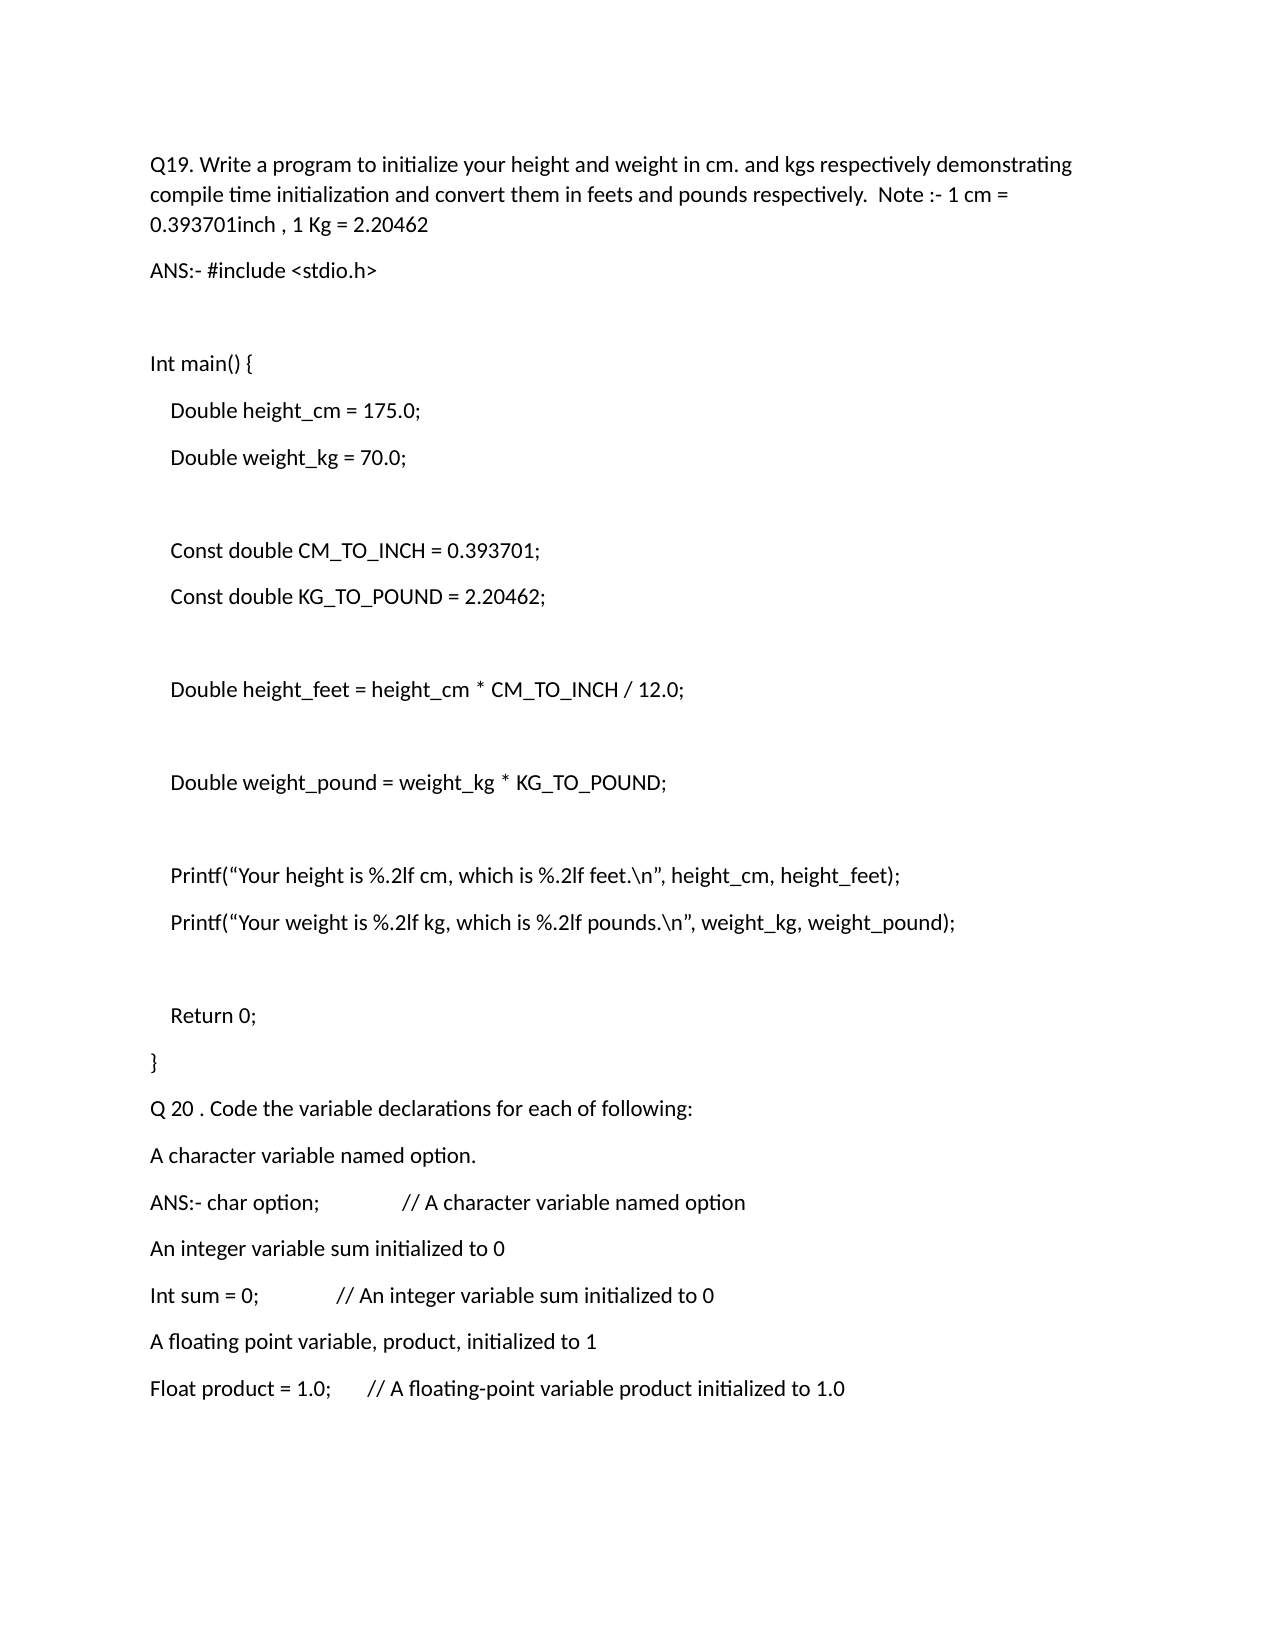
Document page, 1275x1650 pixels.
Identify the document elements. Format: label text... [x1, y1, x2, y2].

text Printf(“Your weight is %.2lf kg, which is %.2lf pounds.\n”, weight_kg, weight_pound); [150, 908, 1125, 936]
text ANS:- #include <stdio.h> [150, 256, 1125, 284]
text A character variable named option. [150, 1141, 1125, 1169]
text Int sum = 0; // An integer variable sum initialized to 0 [150, 1281, 1125, 1309]
text Const double CM_TO_INCH = 0.393701; [150, 536, 1125, 564]
text Int main() { [150, 349, 1125, 377]
text Q19. Write a program to initialize your height and weight in cm. and kgs respectively demonstrating compile time initialization and convert them in feets and pounds respectively. Note :- 1 cm = 0.393701inch , 1 Kg = 2.20462 [150, 150, 1125, 238]
text An integer variable sum initialized to 0 [150, 1234, 1125, 1262]
text Double height_cm = 175.0; [150, 396, 1125, 424]
text Double height_feet = height_cm * CM_TO_INCH / 12.0; [150, 675, 1125, 703]
text Float product = 1.0; // A floating-point variable product initialized to 1.0 [150, 1374, 1125, 1402]
text Return 0; [150, 1001, 1125, 1029]
text } [150, 1048, 1125, 1076]
text Double weight_kg = 70.0; [150, 443, 1125, 471]
text ANS:- char option; // A character variable named option [150, 1188, 1125, 1216]
text Double weight_pound = weight_kg * KG_TO_POUND; [150, 768, 1125, 797]
text Printf(“Your height is %.2lf cm, which is %.2lf feet.\n”, height_cm, height_feet); [150, 862, 1125, 890]
text Const double KG_TO_POUND = 2.20462; [150, 582, 1125, 610]
text Q 20 . Code the variable declarations for each of following: [150, 1094, 1125, 1122]
text A floating point variable, product, initialized to 1 [150, 1327, 1125, 1355]
